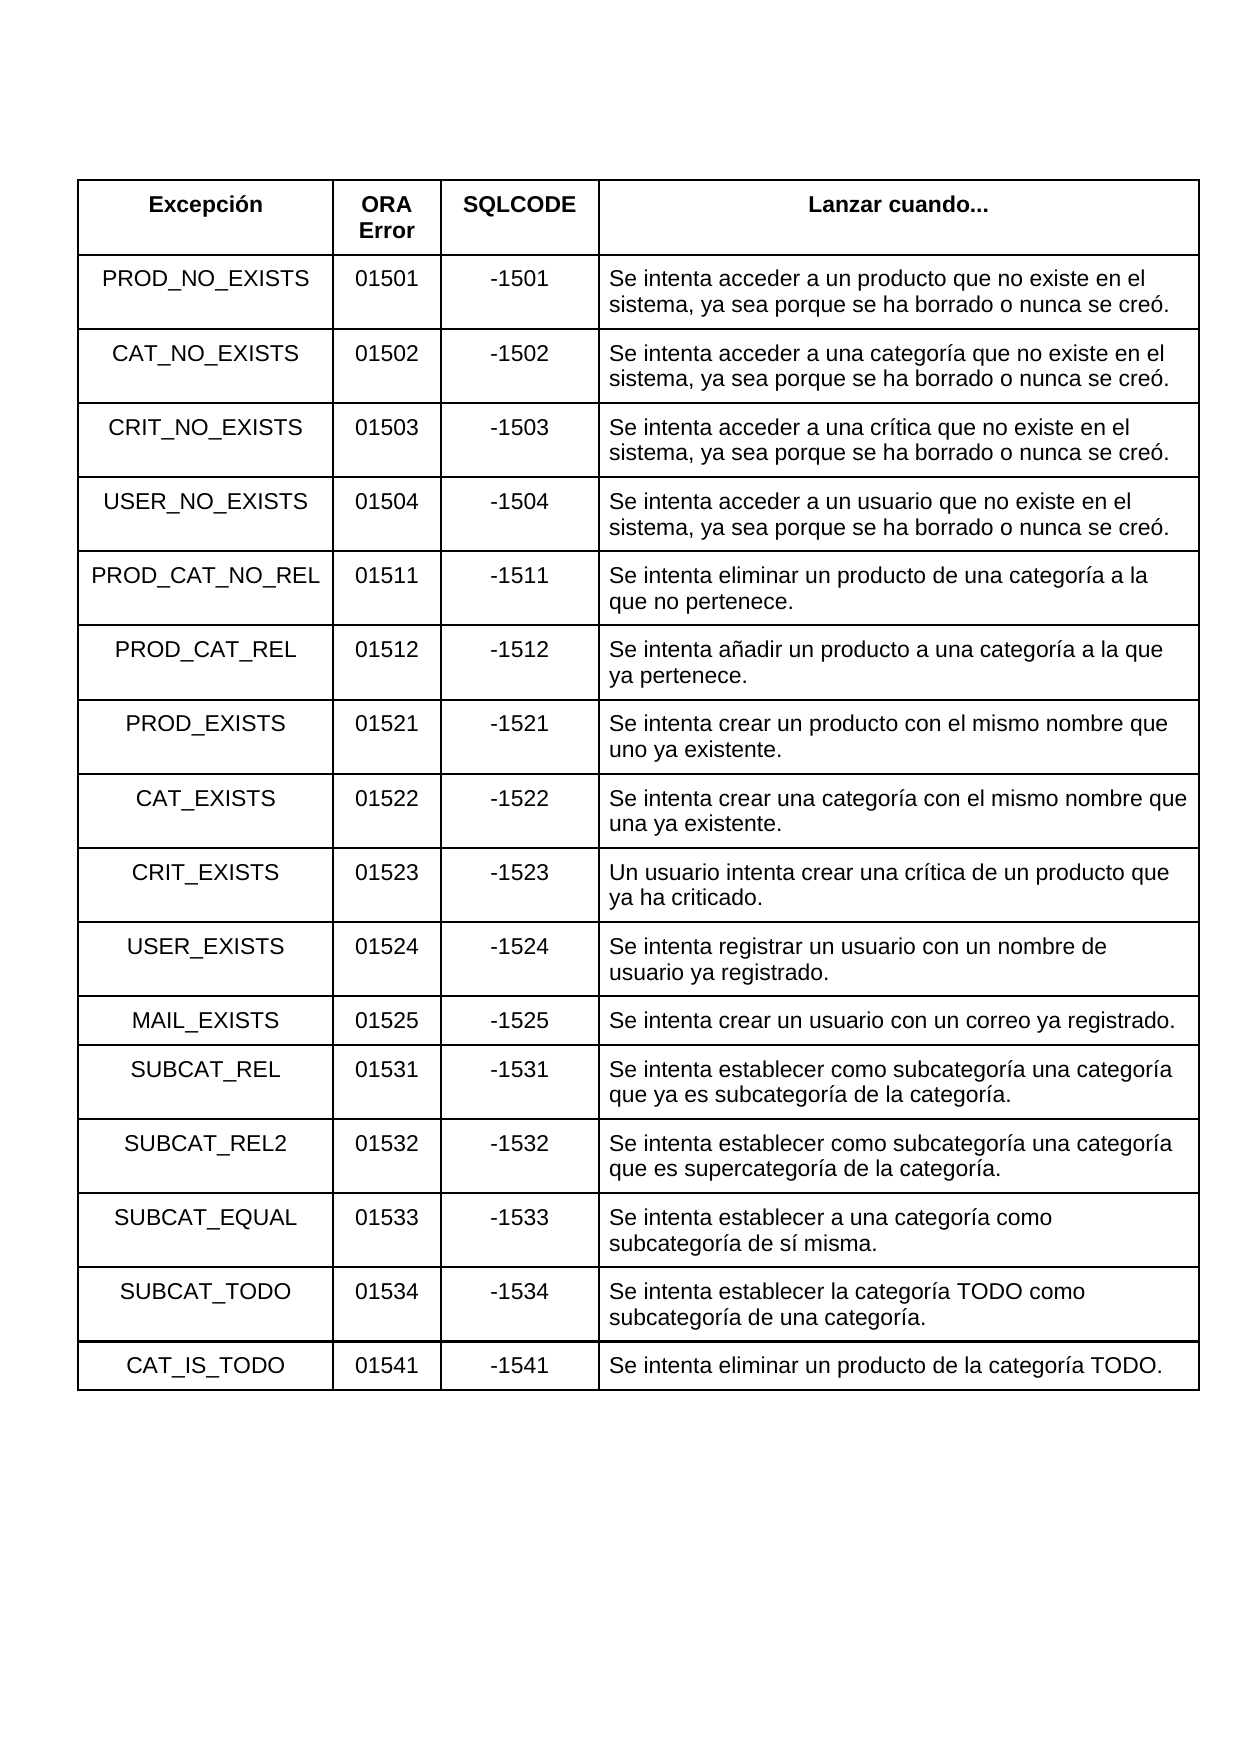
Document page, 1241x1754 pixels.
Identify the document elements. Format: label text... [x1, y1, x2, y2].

table_cell CAT_EXISTS [79, 775, 332, 847]
table_header Excepción [79, 181, 332, 253]
table_header ORA Error [334, 181, 440, 253]
table_cell -1501 [442, 256, 598, 328]
table_cell PROD_EXISTS [79, 701, 332, 773]
table_cell Se intenta crear un producto con el mismo nombre que uno ya existente. [600, 701, 1198, 773]
table_cell -1503 [442, 404, 598, 476]
table_cell SUBCAT_TODO [79, 1268, 332, 1340]
table_cell -1524 [442, 923, 598, 995]
table_header SQLCODE [442, 181, 598, 253]
table_cell PROD_CAT_REL [79, 626, 332, 698]
table_cell -1511 [442, 552, 598, 624]
table_cell 01524 [334, 923, 440, 995]
table_cell 01525 [334, 997, 440, 1044]
table_cell CAT_NO_EXISTS [79, 330, 332, 402]
table_cell -1525 [442, 997, 598, 1044]
table_cell 01501 [334, 256, 440, 328]
table_cell CRIT_NO_EXISTS [79, 404, 332, 476]
table_cell PROD_NO_EXISTS [79, 256, 332, 328]
table_cell -1512 [442, 626, 598, 698]
table_cell -1523 [442, 849, 598, 921]
table_cell -1502 [442, 330, 598, 402]
table_cell SUBCAT_EQUAL [79, 1194, 332, 1266]
table_cell Se intenta acceder a un producto que no existe en el sistema, ya sea porque se ha borrado o nunca se creó. [600, 256, 1198, 328]
table_cell -1534 [442, 1268, 598, 1340]
table_cell Un usuario intenta crear una crítica de un producto que ya ha criticado. [600, 849, 1198, 921]
table_cell -1521 [442, 701, 598, 773]
table_cell Se intenta crear una categoría con el mismo nombre que una ya existente. [600, 775, 1198, 847]
table_cell Se intenta acceder a un usuario que no existe en el sistema, ya sea porque se ha borrado o nunca se creó. [600, 478, 1198, 550]
table_cell -1522 [442, 775, 598, 847]
table_cell 01504 [334, 478, 440, 550]
table_cell USER_NO_EXISTS [79, 478, 332, 550]
table_cell Se intenta crear un usuario con un correo ya registrado. [600, 997, 1198, 1044]
table_cell 01512 [334, 626, 440, 698]
table_cell 01534 [334, 1268, 440, 1340]
table_cell Se intenta establecer como subcategoría una categoría que es supercategoría de la categoría. [600, 1120, 1198, 1192]
table_cell 01541 [334, 1343, 440, 1389]
table_cell 01523 [334, 849, 440, 921]
table_cell 01502 [334, 330, 440, 402]
table_cell MAIL_EXISTS [79, 997, 332, 1044]
table_cell CAT_IS_TODO [79, 1343, 332, 1389]
table_cell Se intenta establecer la categoría TODO como subcategoría de una categoría. [600, 1268, 1198, 1340]
table_cell 01531 [334, 1046, 440, 1118]
table_cell -1541 [442, 1343, 598, 1389]
table_cell 01522 [334, 775, 440, 847]
table_cell Se intenta registrar un usuario con un nombre de usuario ya registrado. [600, 923, 1198, 995]
table_cell PROD_CAT_NO_REL [79, 552, 332, 624]
table_cell USER_EXISTS [79, 923, 332, 995]
table_cell Se intenta acceder a una crítica que no existe en el sistema, ya sea porque se ha borrado o nunca se creó. [600, 404, 1198, 476]
table_cell Se intenta añadir un producto a una categoría a la que ya pertenece. [600, 626, 1198, 698]
table_cell 01511 [334, 552, 440, 624]
table_cell Se intenta acceder a una categoría que no existe en el sistema, ya sea porque se ha borrado o nunca se creó. [600, 330, 1198, 402]
table_cell -1533 [442, 1194, 598, 1266]
table_cell 01532 [334, 1120, 440, 1192]
table_cell 01533 [334, 1194, 440, 1266]
table_cell Se intenta establecer a una categoría como subcategoría de sí misma. [600, 1194, 1198, 1266]
table_cell Se intenta eliminar un producto de una categoría a la que no pertenece. [600, 552, 1198, 624]
table_header Lanzar cuando... [600, 181, 1198, 253]
table_cell Se intenta eliminar un producto de la categoría TODO. [600, 1343, 1198, 1389]
table_cell SUBCAT_REL2 [79, 1120, 332, 1192]
table_cell 01521 [334, 701, 440, 773]
table_cell CRIT_EXISTS [79, 849, 332, 921]
table_cell -1532 [442, 1120, 598, 1192]
table_cell -1531 [442, 1046, 598, 1118]
table_cell 01503 [334, 404, 440, 476]
table_cell -1504 [442, 478, 598, 550]
table_cell Se intenta establecer como subcategoría una categoría que ya es subcategoría de la categoría. [600, 1046, 1198, 1118]
table_cell SUBCAT_REL [79, 1046, 332, 1118]
